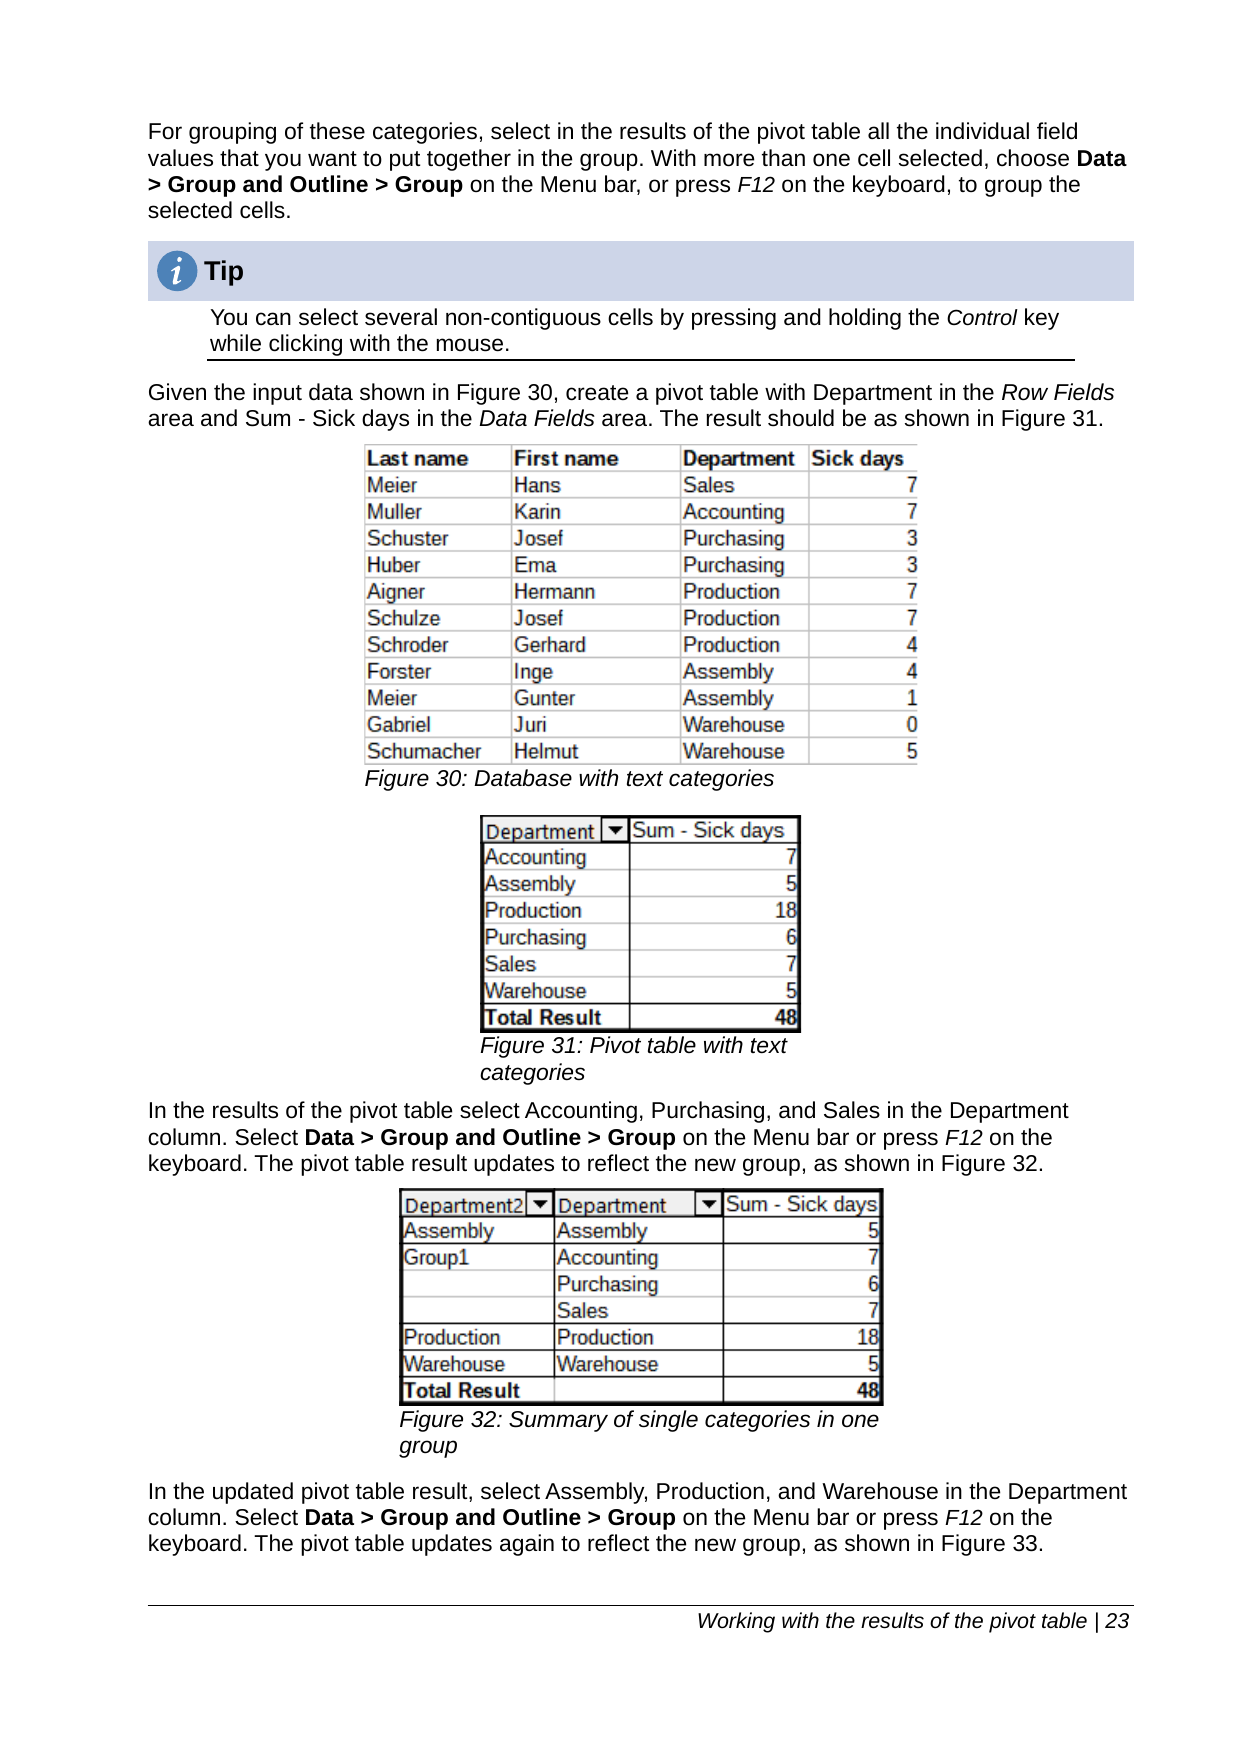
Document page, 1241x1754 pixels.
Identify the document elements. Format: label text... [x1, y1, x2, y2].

picture [480, 815, 802, 1033]
text In the updated pivot table result, select Assembly, Production, and Warehouse in the Department column. Select Data > Group and Outline > Group on the Menu bar or press F12 on the keyboard. The pivot table updates again to reflect the new group, as shown in Figure 33. [148, 1478, 1134, 1557]
picture [399, 1188, 884, 1406]
text For grouping of these categories, select in the results of the pivot table all the individual field values that you want to put together in the group. With more than one cell selected, choose Data > Group and Outline > Group on the Menu bar, or press F12 on the keyboard, to group the selected cells. [148, 118, 1134, 223]
text Given the input data shown in Figure 30, create a pivot table with Department in the Row Fields area and Sum - Sick days in the Data Fields area. The result should be as shown in Figure 31. [148, 379, 1134, 432]
picture [364, 444, 918, 765]
subtitle Tip [148, 241, 1134, 301]
text In the results of the pivot table select Accounting, Purchasing, and Sales in the Department column. Select Data > Group and Outline > Group on the Menu bar or press F12 on the keyboard. The pivot table result updates to reflect the new group, as shown in Figure 32. [148, 1097, 1134, 1176]
text Figure 32: Summary of single categories in one group [399, 1406, 882, 1459]
text You can select several non-contiguous cells by pressing and holding the Control key while clicking with the mouse. [207, 301, 1075, 359]
text Figure 31: Pivot table with text categories [480, 1033, 802, 1085]
text Figure 30: Database with text categories [364, 765, 917, 791]
